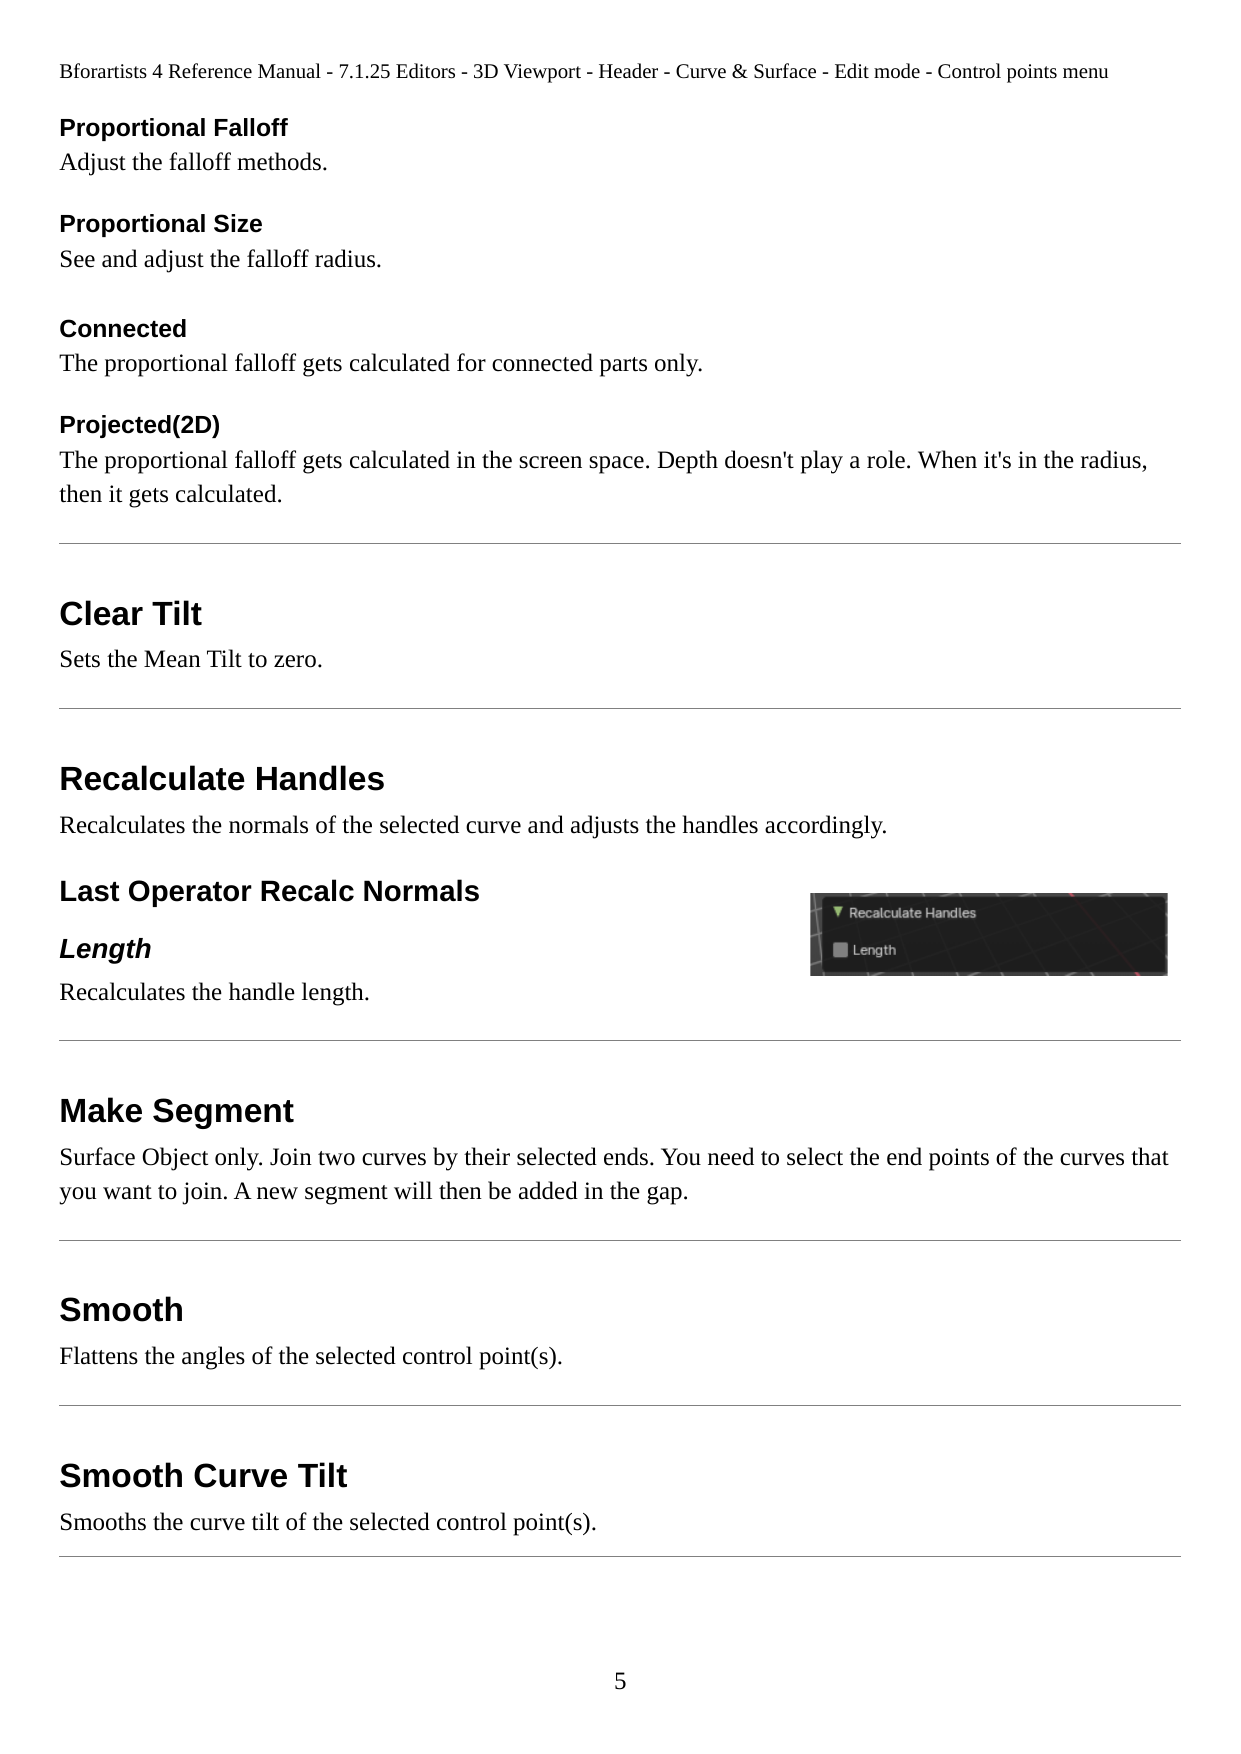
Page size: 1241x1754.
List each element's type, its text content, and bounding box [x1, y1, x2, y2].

subtitle Connected [59, 314, 1181, 342]
picture [810, 893, 1168, 976]
subtitle Proportional Size [59, 209, 1181, 237]
text Adjust the falloff methods. [59, 147, 1181, 176]
text Recalculates the normals of the selected curve and adjusts the handles accordingly. [59, 810, 1181, 838]
subtitle Last Operator Recalc Normals [59, 873, 1181, 907]
subtitle Smooth [59, 1290, 1181, 1329]
subtitle Recalculate Handles [59, 759, 1181, 797]
text Surface Object only. Join two curves by their selected ends. You need to select the end points of the curves that you want to join. A new segment will then be added in the gap. [59, 1142, 1181, 1205]
subtitle [1168, 932, 1181, 964]
subtitle Projected(2D) [59, 410, 1181, 439]
text The proportional falloff gets calculated for connected parts only. [59, 348, 1181, 377]
text Recalculates the handle length. [59, 977, 1181, 1005]
text The proportional falloff gets calculated in the screen space. Depth doesn't play a role. When it's in the radius, then it gets calculated. [59, 445, 1181, 508]
subtitle Clear Tilt [59, 593, 1181, 632]
subtitle Length [59, 932, 810, 964]
subtitle Make Segment [59, 1091, 1181, 1129]
text See and adjust the falloff radius. [59, 244, 1181, 272]
text Sets the Mean Tilt to zero. [59, 644, 1181, 673]
text Flattens the angles of the selected control point(s). [59, 1341, 1181, 1370]
text Smooths the curve tilt of the selected control point(s). [59, 1507, 1181, 1535]
subtitle Proportional Falloff [59, 113, 1181, 141]
subtitle Smooth Curve Tilt [59, 1456, 1181, 1494]
